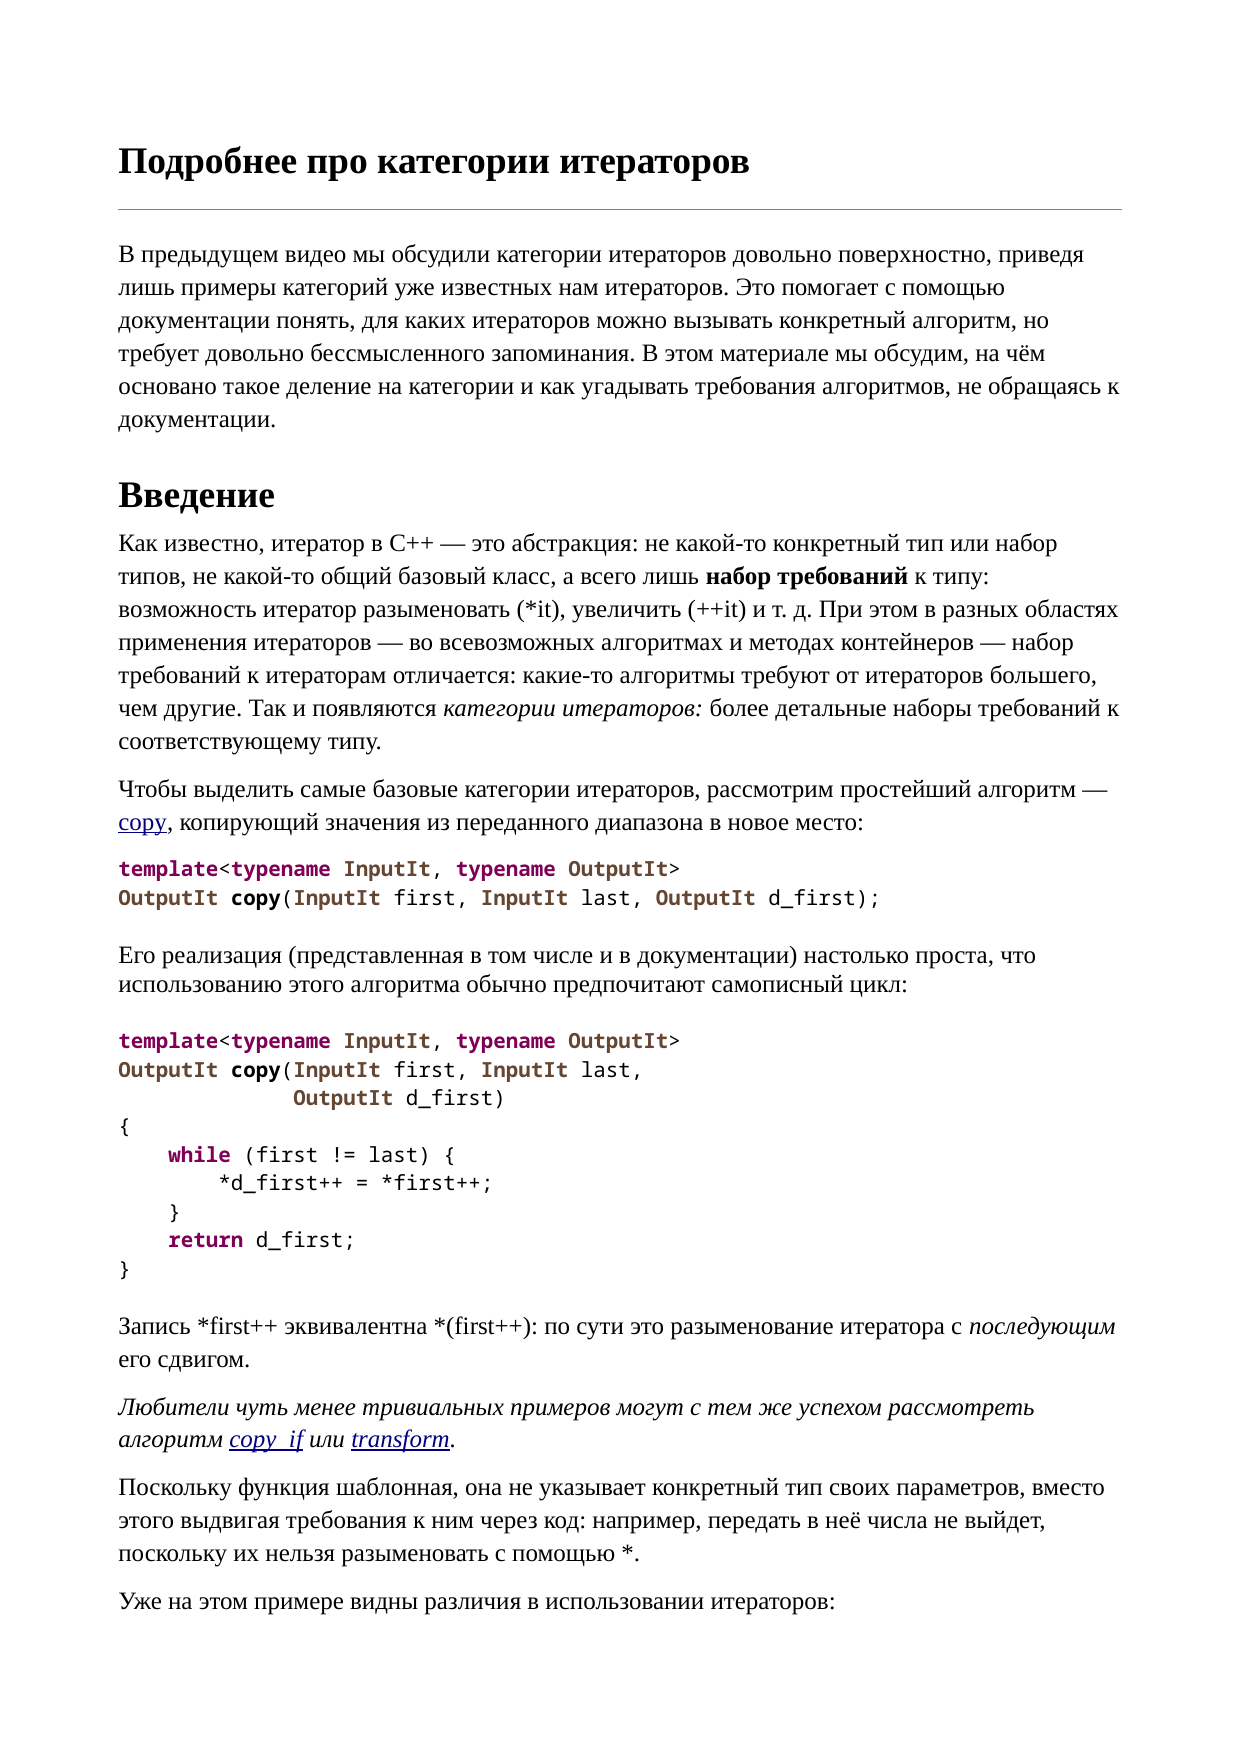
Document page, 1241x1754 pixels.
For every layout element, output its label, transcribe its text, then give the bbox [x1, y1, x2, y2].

text В предыдущем видео мы обсудили категории итераторов довольно поверхностно, приведя лишь примеры категорий уже известных нам итераторов. Это помогает с помощью документации понять, для каких итераторов можно вызывать конкретный алгоритм, но требует довольно бессмысленного запоминания. В этом материале мы обсудим, на чём основано такое деление на категории и как угадывать требования алгоритмов, не обращаясь к документации. [118, 239, 1122, 433]
text template<typename InputIt, typename OutputIt> [118, 854, 1122, 883]
text OutputIt copy(InputIt first, InputIt last, OutputIt d_first); [118, 883, 1122, 911]
text Уже на этом примере видны различия в использовании итераторов: [118, 1586, 1122, 1614]
text Чтобы выделить самые базовые категории итераторов, рассмотрим простейший алгоритм — copy, копирующий значения из переданного диапазона в новое место: [118, 774, 1122, 836]
text *d_first++ = *first++; [118, 1168, 1122, 1197]
text Любители чуть менее тривиальных примеров могут с тем же успехом рассмотреть алгоритм copy_if или transform. [118, 1392, 1122, 1453]
text { [118, 1112, 1122, 1140]
text } [118, 1254, 1122, 1282]
subtitle Подробнее про категории итераторов [118, 139, 1122, 182]
text template<typename InputIt, typename OutputIt> [118, 1026, 1122, 1055]
text while (first != last) { [118, 1140, 1122, 1168]
text } [118, 1197, 1122, 1225]
text OutputIt d_first) [118, 1083, 1122, 1112]
text return d_first; [118, 1225, 1122, 1254]
text Поскольку функция шаблонная, она не указывает конкретный тип своих параметров, вместо этого выдвигая требования к ним через код: например, передать в неё числа не выйдет, поскольку их нельзя разыменовать с помощью *. [118, 1472, 1122, 1567]
text Его реализация (представленная в том числе и в документации) настолько проста, что использованию этого алгоритма обычно предпочитают самописный цикл: [118, 940, 1122, 997]
text OutputIt copy(InputIt first, InputIt last, [118, 1055, 1122, 1083]
text Запись *first++ эквивалентна *(first++): по сути это разыменование итератора с последующим его сдвигом. [118, 1311, 1122, 1373]
text Как известно, итератор в C++ — это абстракция: не какой-то конкретный тип или набор типов, не какой-то общий базовый класс, а всего лишь набор требований к типу: возможность итератор разыменовать (*it), увеличить (++it) и т. д. При этом в разных областях применения итераторов — во всевозможных алгоритмах и методах контейнеров — набор требований к итераторам отличается: какие-то алгоритмы требуют от итераторов большего, чем другие. Так и появляются категории итераторов: более детальные наборы требований к соответствующему типу. [118, 528, 1122, 755]
subtitle Введение [118, 472, 1122, 516]
